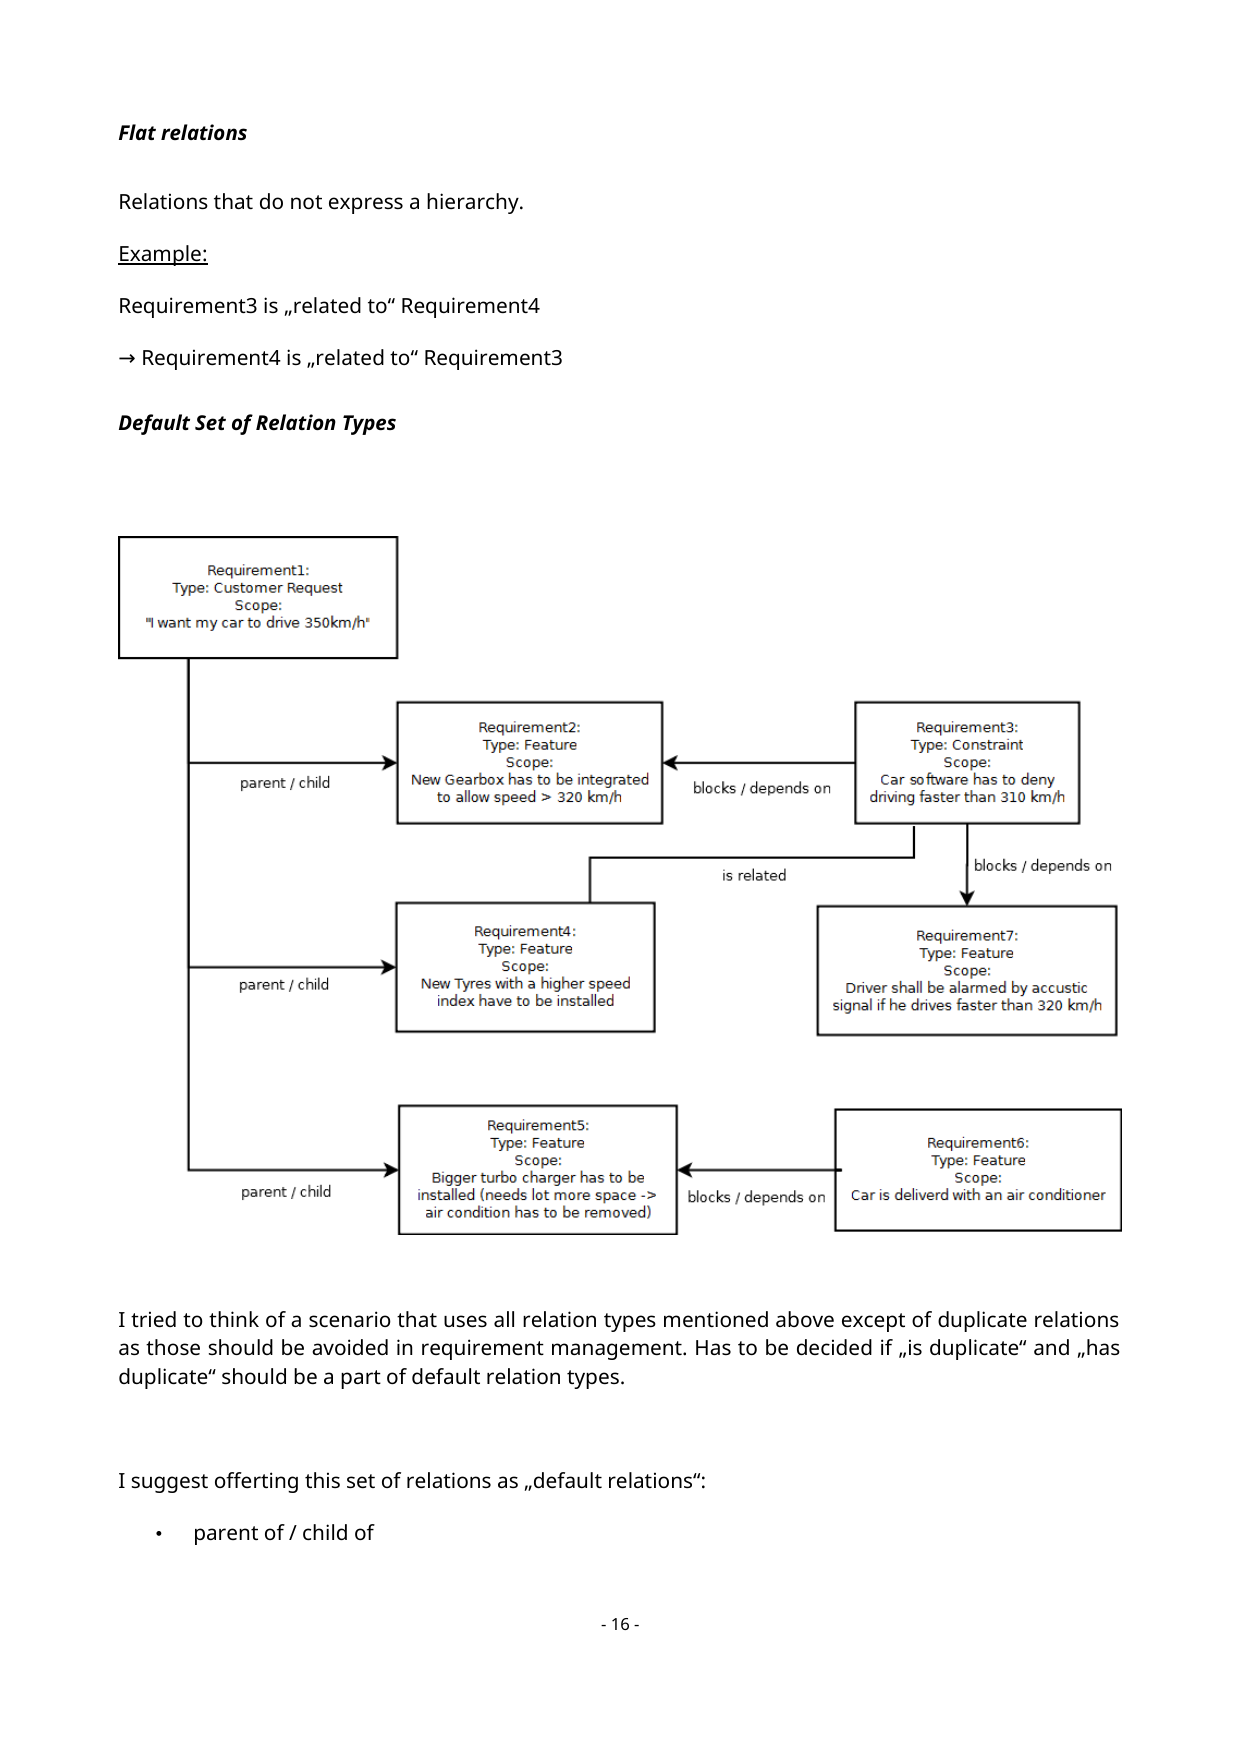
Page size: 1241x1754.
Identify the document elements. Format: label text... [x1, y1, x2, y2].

text → Requirement4 is „related to“ Requirement3 [118, 343, 1122, 372]
text I tried to think of a scenario that uses all relation types mentioned above except of duplicate relations as those should be avoided in requirement management. Has to be decided if „is duplicate“ and „has duplicate“ should be a part of default relation types. [118, 1235, 1122, 1390]
text Requirement3 is „related to“ Requirement4 [118, 291, 1122, 319]
text Example: [118, 239, 1122, 268]
text Relations that do not express a hierarchy. [118, 187, 1122, 216]
subtitle Flat relations [118, 118, 1122, 146]
picture [118, 536, 1122, 1235]
text [118, 477, 1122, 536]
list parent of / child of [156, 1518, 1122, 1546]
text I suggest offerting this set of relations as „default relations“: [118, 1466, 1122, 1494]
subtitle Default Set of Relation Types [118, 408, 1122, 436]
